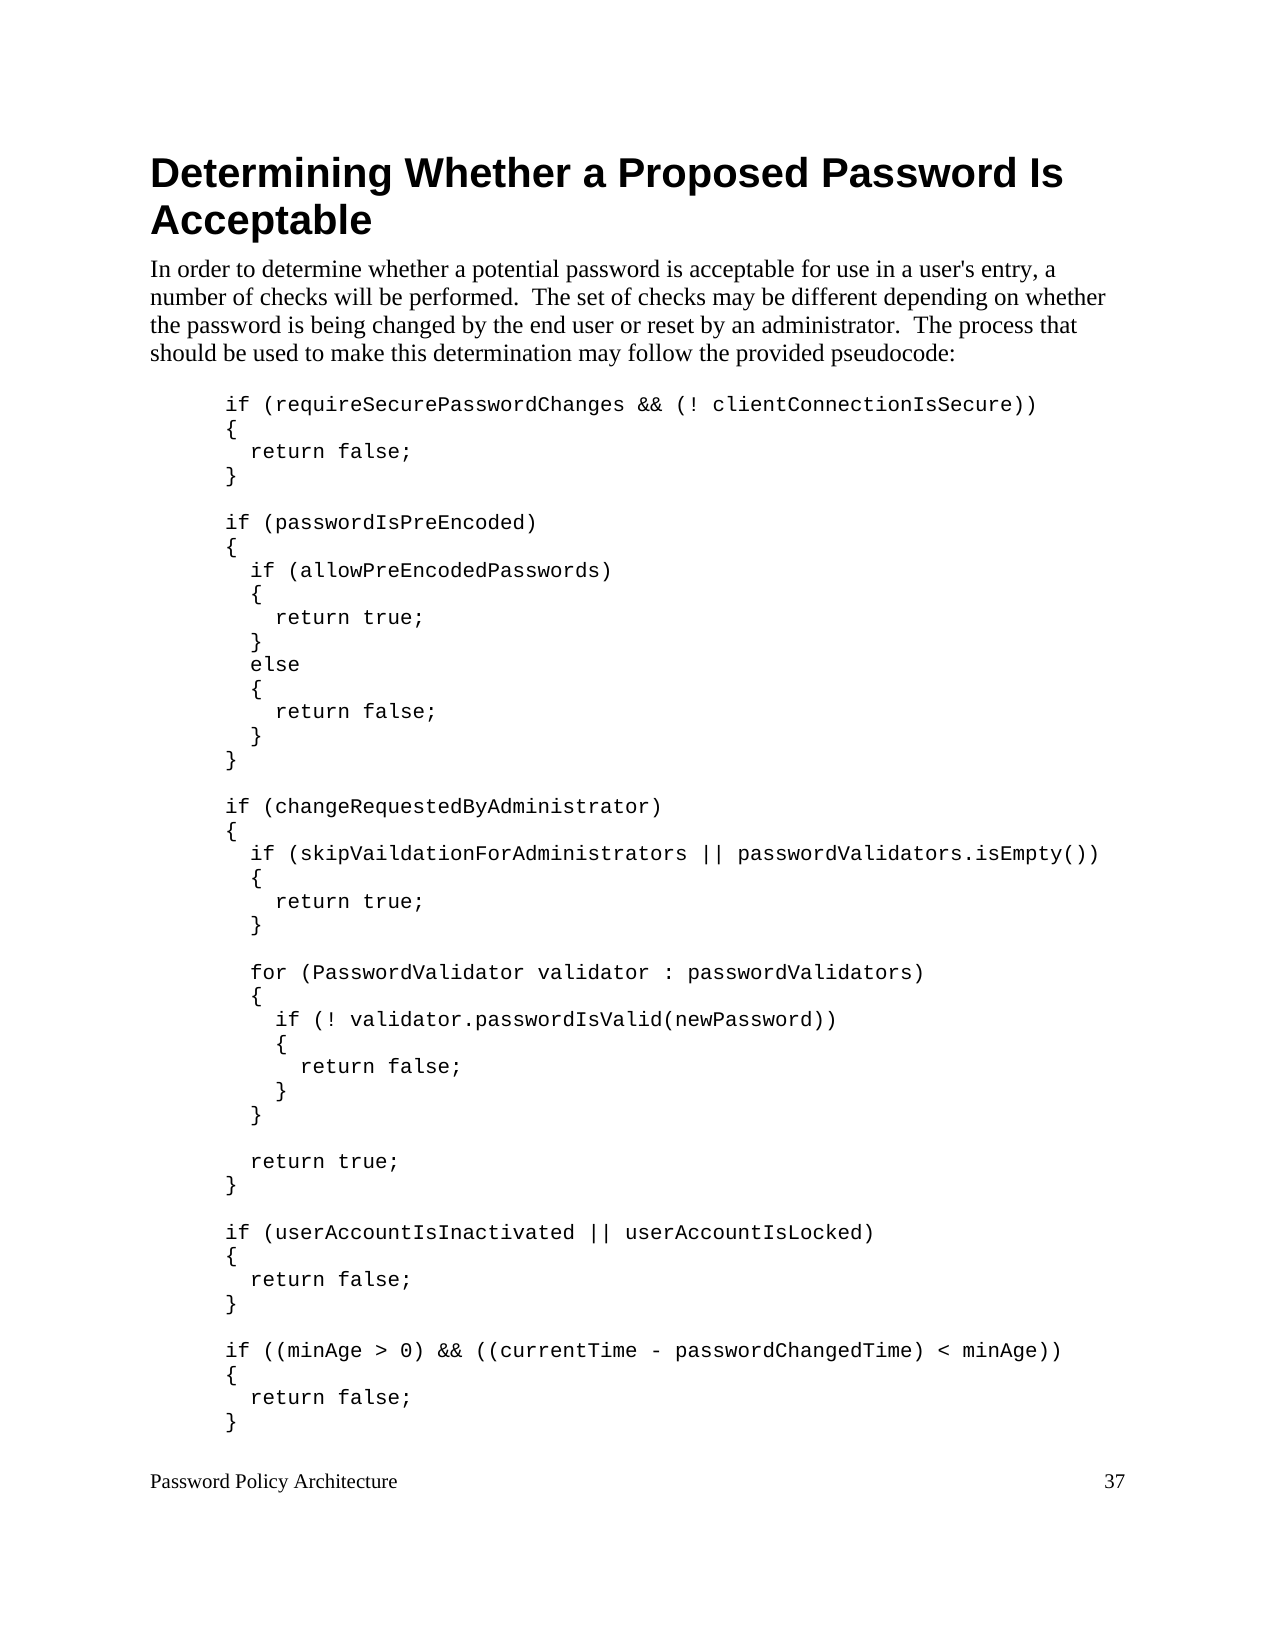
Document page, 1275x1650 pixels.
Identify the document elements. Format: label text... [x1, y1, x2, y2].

text } [225, 914, 1125, 938]
text } [225, 1174, 1125, 1198]
text } [225, 631, 1125, 654]
text { [225, 985, 1125, 1009]
text } [225, 1411, 1125, 1434]
text { [225, 583, 1125, 607]
text } [225, 1080, 1125, 1103]
text } [225, 725, 1125, 749]
text { [225, 1364, 1125, 1387]
text { [225, 418, 1125, 441]
text return false; [225, 1056, 1125, 1080]
text return false; [225, 1269, 1125, 1293]
text if ((minAge > 0) && ((currentTime - passwordChangedTime) < minAge)) [225, 1340, 1125, 1364]
text return false; [225, 702, 1125, 725]
text { [225, 820, 1125, 843]
text return false; [225, 1387, 1125, 1411]
text { [225, 867, 1125, 891]
text } [225, 1293, 1125, 1316]
subtitle Determining Whether a Proposed Password Is Acceptable [150, 150, 1125, 243]
text return true; [225, 1151, 1125, 1174]
text if (allowPreEncodedPasswords) [225, 560, 1125, 583]
text } [225, 1103, 1125, 1127]
text } [225, 465, 1125, 489]
text else [225, 654, 1125, 678]
text if (passwordIsPreEncoded) [225, 512, 1125, 536]
text } [225, 749, 1125, 772]
text { [225, 1033, 1125, 1056]
text if (! validator.passwordIsValid(newPassword)) [225, 1009, 1125, 1033]
text if (changeRequestedByAdministrator) [225, 796, 1125, 820]
text In order to determine whether a potential password is acceptable for use in a user's entry, a number of checks will be performed. The set of checks may be different depending on whether the password is being changed by the end user or reset by an administrator. The process that should be used to make this determination may follow the provided pseudocode: [150, 256, 1125, 366]
text return false; [225, 441, 1125, 465]
text for (PasswordValidator validator : passwordValidators) [225, 962, 1125, 985]
text if (skipVaildationForAdministrators || passwordValidators.isEmpty()) [225, 843, 1125, 867]
text return true; [225, 891, 1125, 914]
text { [225, 1245, 1125, 1269]
text if (requireSecurePasswordChanges && (! clientConnectionIsSecure)) [225, 394, 1125, 418]
text return true; [225, 607, 1125, 631]
text if (userAccountIsInactivated || userAccountIsLocked) [225, 1222, 1125, 1245]
text { [225, 678, 1125, 702]
text { [225, 536, 1125, 560]
